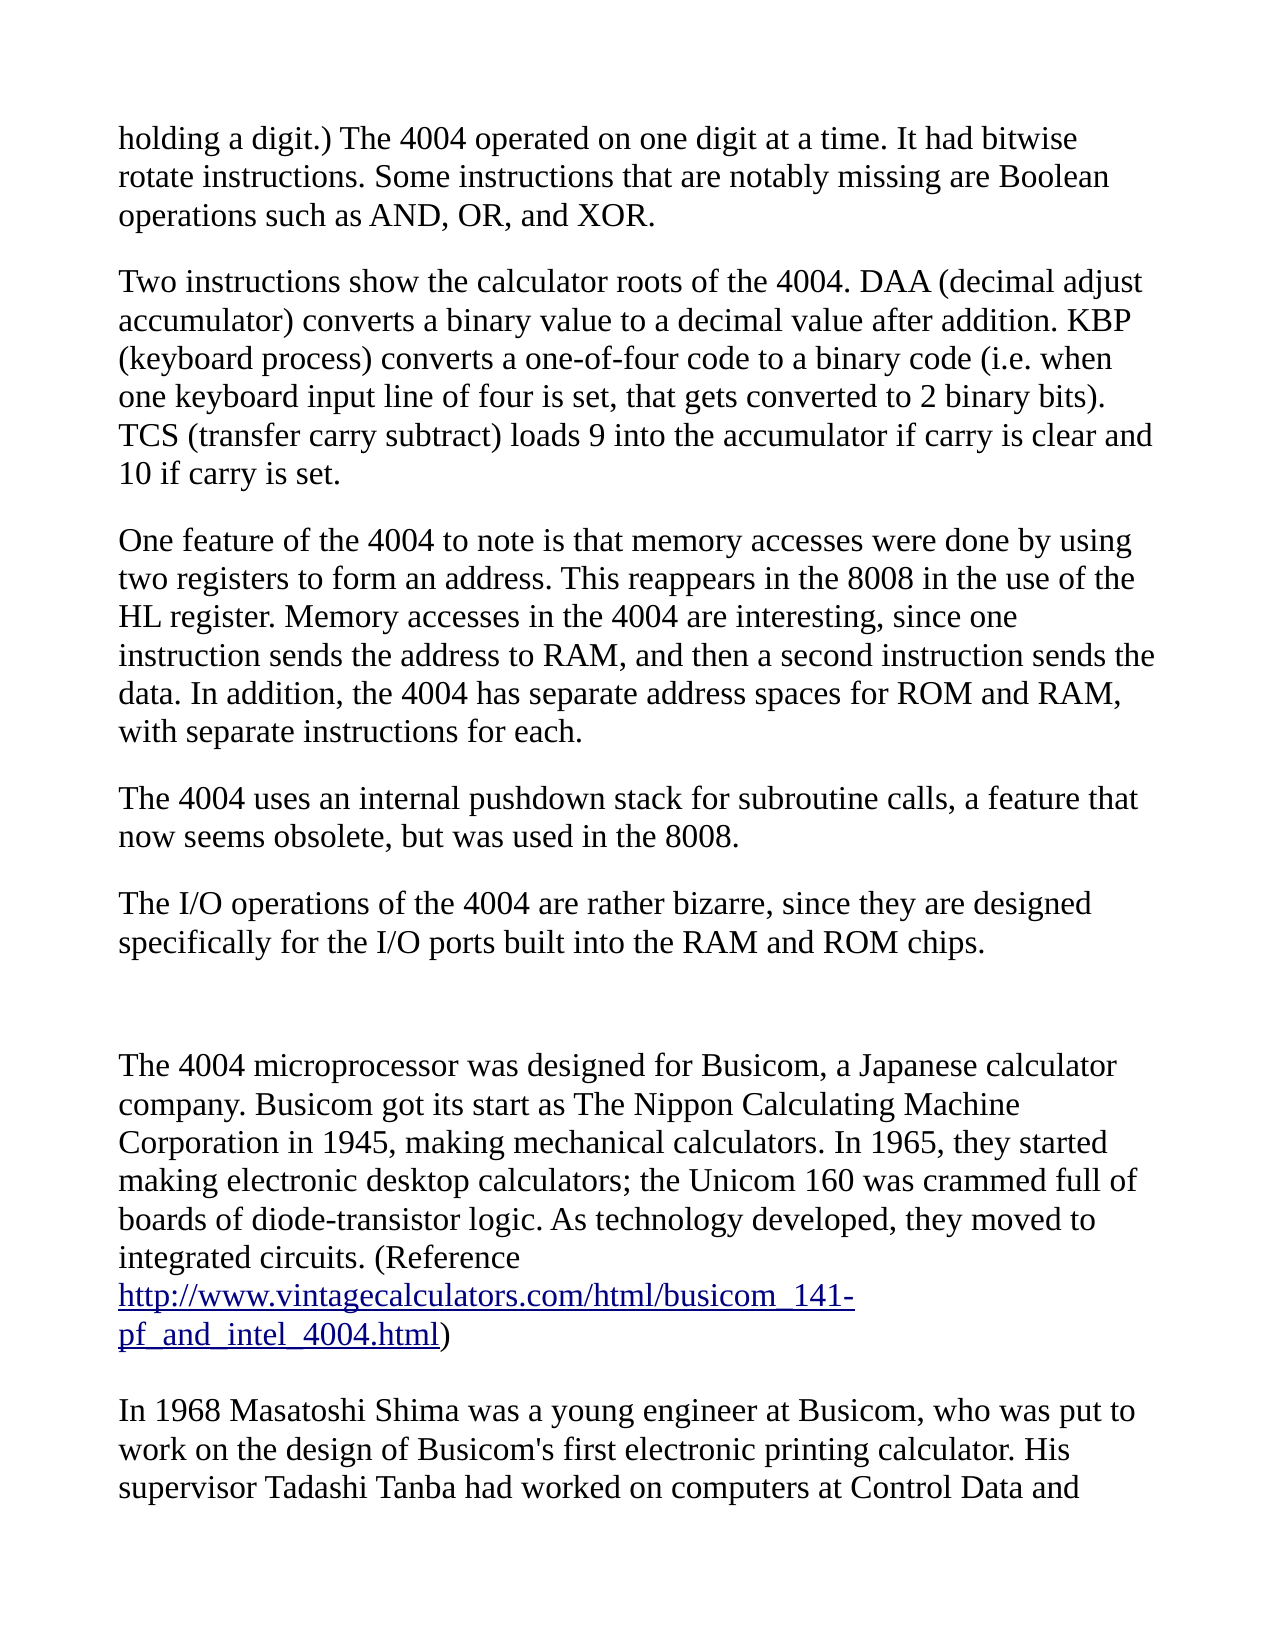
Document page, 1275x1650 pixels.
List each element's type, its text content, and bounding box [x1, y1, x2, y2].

text In 1968 Masatoshi Shima was a young engineer at Busicom, who was put to work on the design of Busicom's first electronic printing calculator. His supervisor Tadashi Tanba had worked on computers at Control Data and [118, 1391, 1157, 1506]
text The 4004 microprocessor was designed for Busicom, a Japanese calculator company. Busicom got its start as The Nippon Calculating Machine Corporation in 1945, making mechanical calculators. In 1965, they started making electronic desktop calculators; the Unicom 160 was crammed full of boards of diode-transistor logic. As technology developed, they moved to integrated circuits. (Reference http://www.vintagecalculators.com/html/busicom_141-pf_and_intel_4004.html) [118, 1046, 1157, 1352]
text Two instructions show the calculator roots of the 4004. DAA (decimal adjust accumulator) converts a binary value to a decimal value after addition. KBP (keyboard process) converts a one-of-four code to a binary code (i.e. when one keyboard input line of four is set, that gets converted to 2 binary bits). TCS (transfer carry subtract) loads 9 into the accumulator if carry is clear and 10 if carry is set. [118, 262, 1157, 492]
text One feature of the 4004 to note is that memory accesses were done by using two registers to form an address. This reappears in the 8008 in the use of the HL register. Memory accesses in the 4004 are interesting, since one instruction sends the address to RAM, and then a second instruction sends the data. In addition, the 4004 has separate address spaces for ROM and RAM, with separate instructions for each. [118, 520, 1157, 750]
text The I/O operations of the 4004 are rather bizarre, since they are designed specifically for the I/O ports built into the RAM and ROM chips. [118, 883, 1157, 960]
text holding a digit.) The 4004 operated on one digit at a time. It had bitwise rotate instructions. Some instructions that are notably missing are Boolean operations such as AND, OR, and XOR. [118, 118, 1157, 233]
text The 4004 uses an internal pushdown stack for subroutine calls, a feature that now seems obsolete, but was used in the 8008. [118, 778, 1157, 855]
